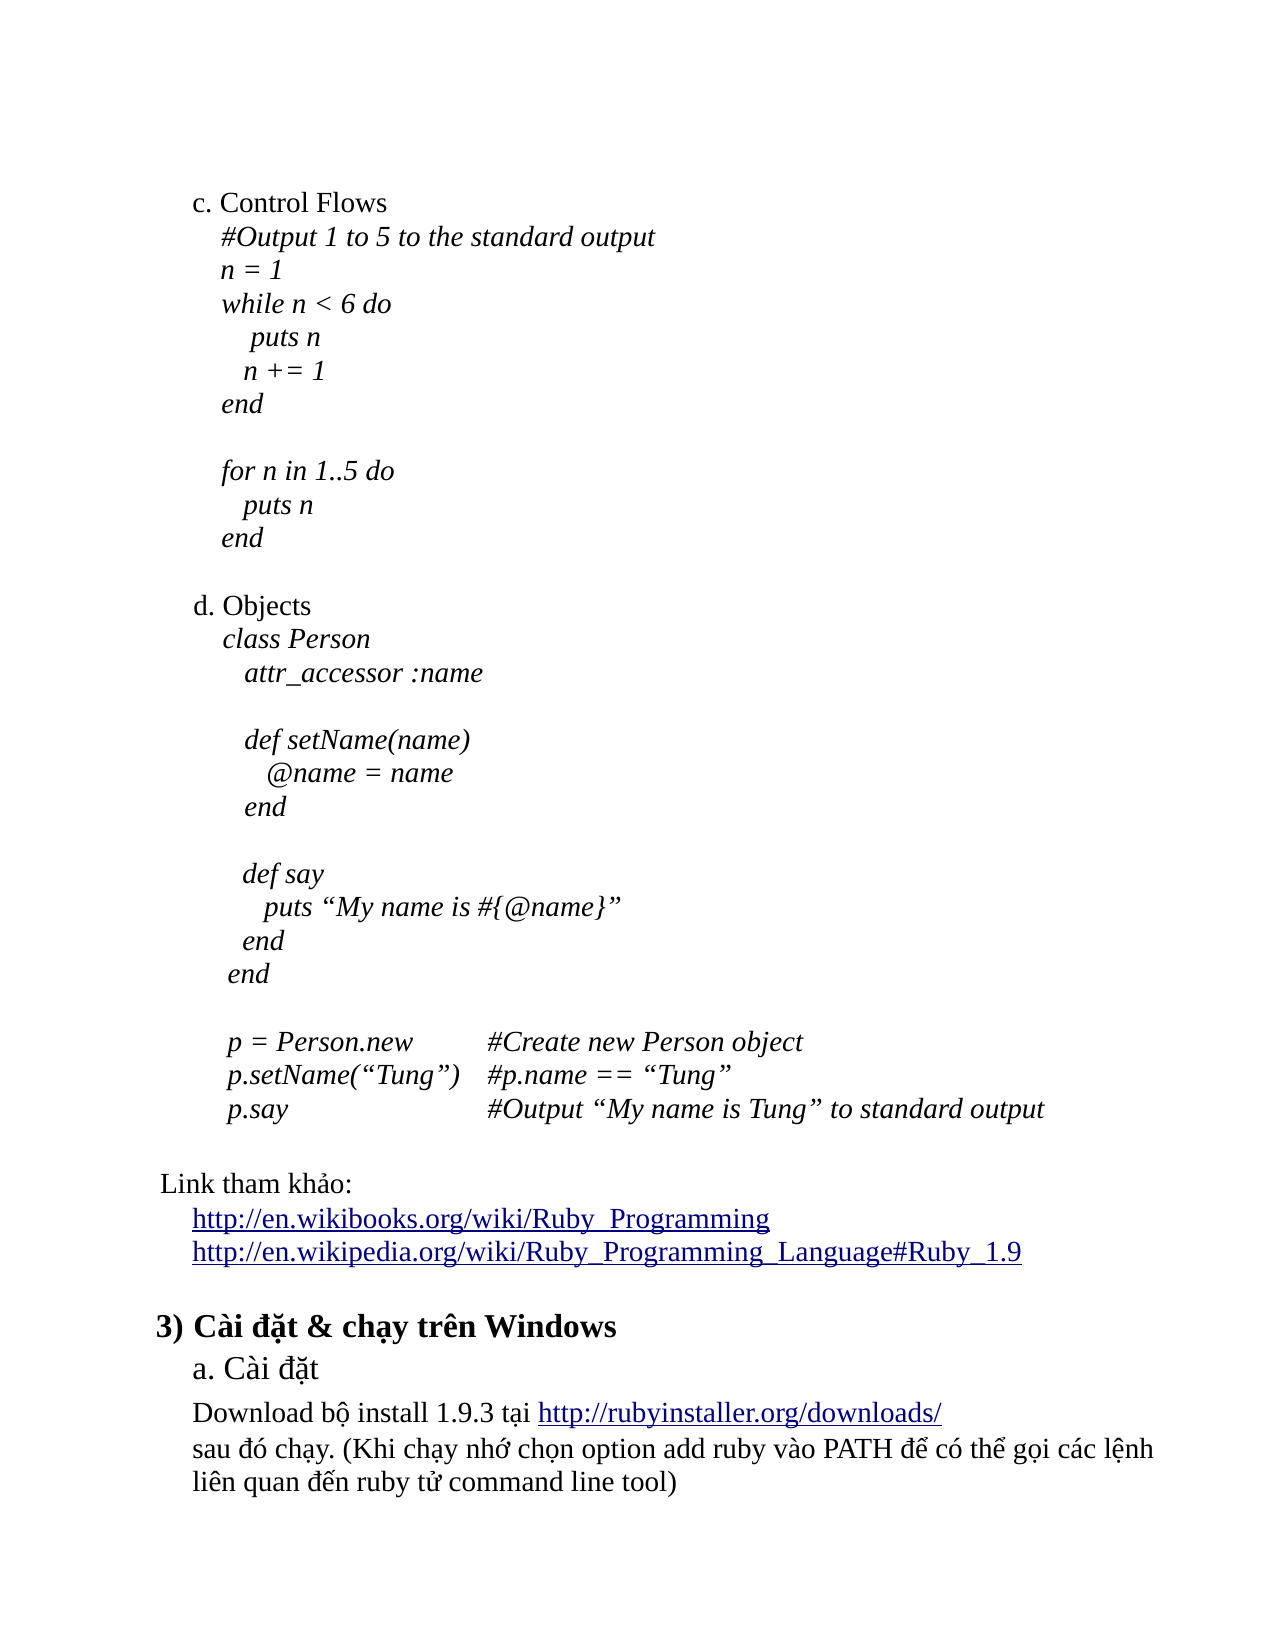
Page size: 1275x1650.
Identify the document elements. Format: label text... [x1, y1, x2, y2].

text a. Cài đặt [118, 1345, 1157, 1388]
text puts n [118, 319, 1157, 353]
list end [156, 789, 1157, 822]
text p = Person.new #Create new Person object [118, 1024, 1157, 1057]
text #Output 1 to 5 to the standard output [118, 219, 1157, 252]
text Download bộ install 1.9.3 tại http://rubyinstaller.org/downloads/ [118, 1388, 1157, 1431]
text http://en.wikipedia.org/wiki/Ruby_Programming_Language#Ruby_1.9 [118, 1234, 1157, 1268]
text end [118, 923, 1157, 957]
text puts “My name is #{@name}” [118, 889, 1157, 923]
text n += 1 [118, 353, 1157, 386]
text n = 1 [118, 252, 1157, 286]
text end [118, 521, 1157, 554]
list d. Objects [156, 588, 1157, 621]
text Link tham khảo: [118, 1163, 1157, 1201]
list def setName(name) [156, 722, 1157, 755]
list class Person [156, 621, 1157, 655]
text p.setName(“Tung”) #p.name == “Tung” [118, 1057, 1157, 1091]
text p.say #Output “My name is Tung” to standard output [118, 1091, 1157, 1124]
list attr_accessor :name [156, 655, 1157, 688]
text sau đó chạy. (Khi chạy nhớ chọn option add ruby vào PATH để có thể gọi các lệnh liên quan đến ruby tử command line tool) [118, 1431, 1157, 1498]
text puts n [118, 487, 1157, 521]
text for n in 1..5 do [118, 453, 1157, 487]
text end [118, 957, 1157, 990]
text c. Control Flows [118, 185, 1157, 219]
list @name = name [156, 755, 1157, 789]
list Cài đặt & chạy trên Windows [156, 1306, 1157, 1345]
text def say [118, 856, 1157, 889]
text while n < 6 do [118, 286, 1157, 319]
text end [118, 386, 1157, 420]
text http://en.wikibooks.org/wiki/Ruby_Programming [118, 1201, 1157, 1234]
